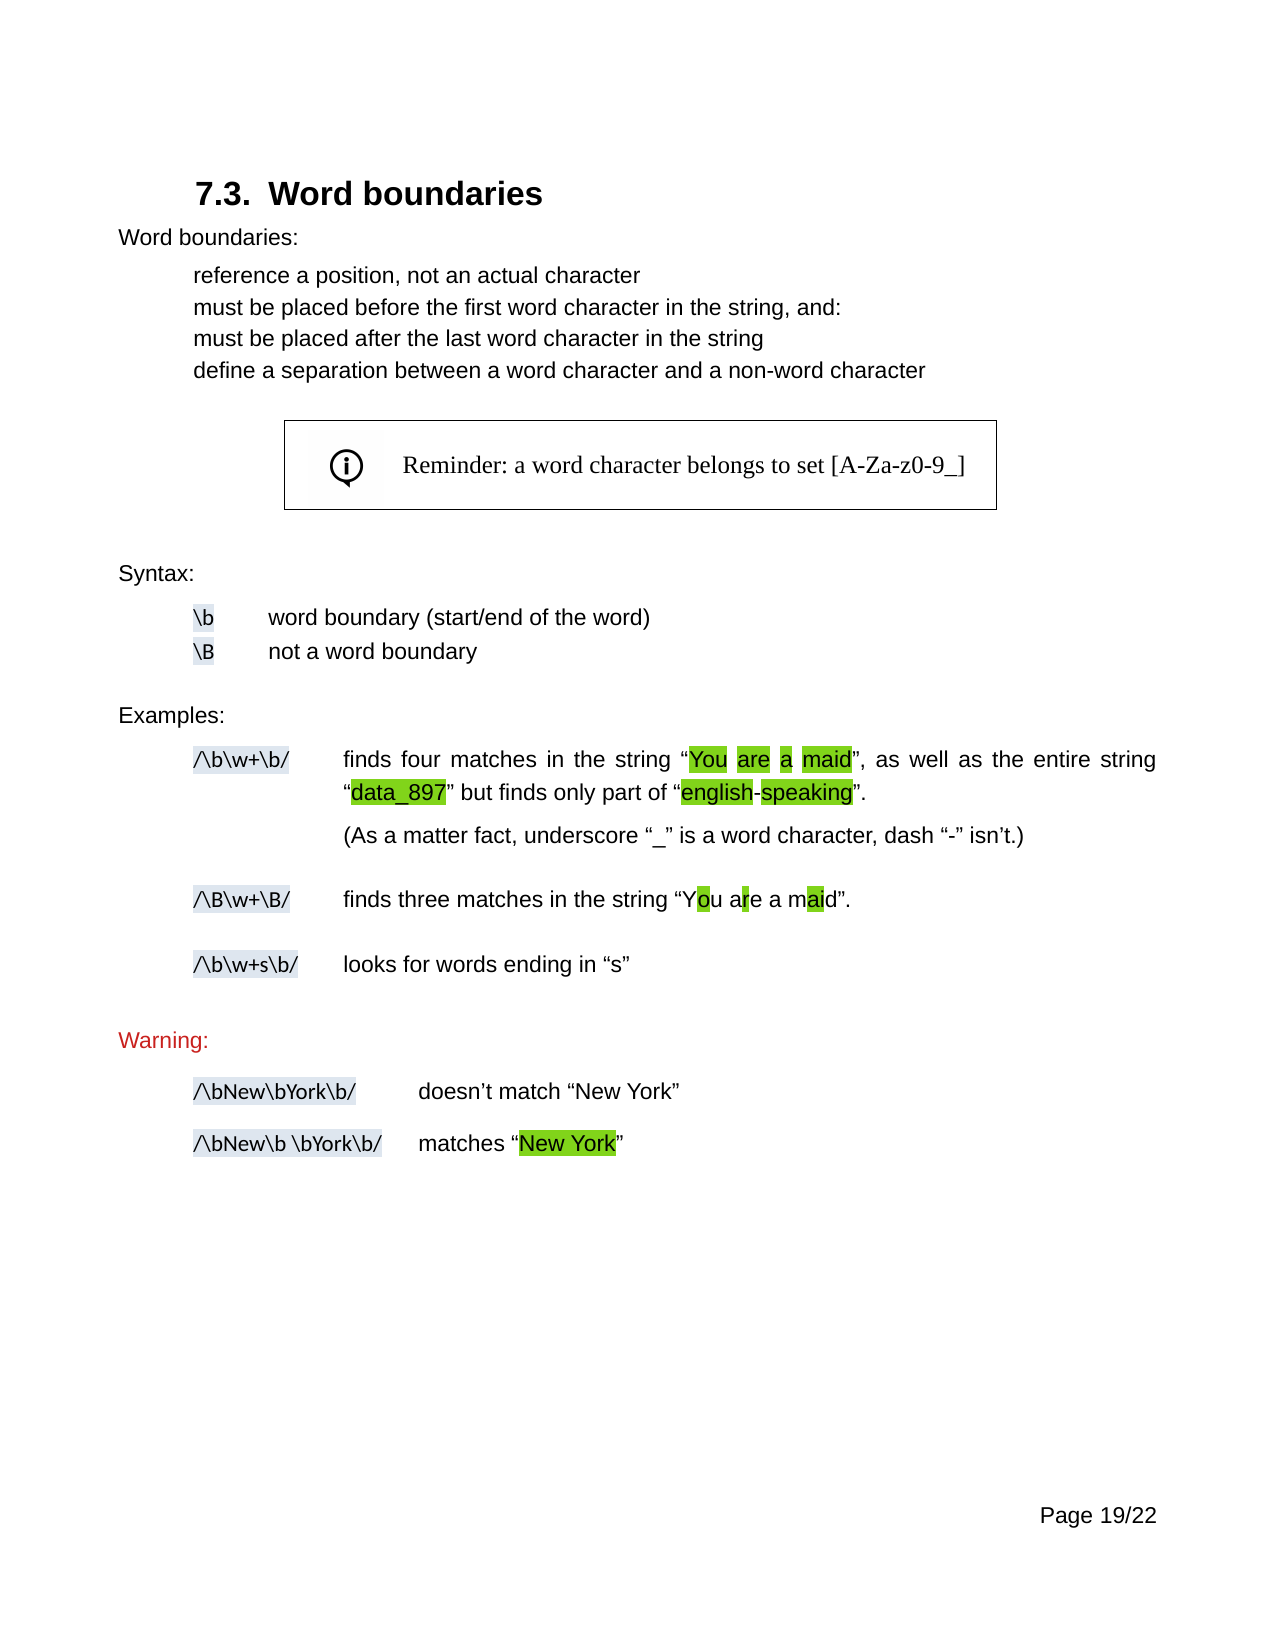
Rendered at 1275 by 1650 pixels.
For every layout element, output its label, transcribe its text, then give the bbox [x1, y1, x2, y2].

subtitle /\b\w+\b/ finds four matches in the string “You are a maid”, as well as the entire string “data_897” but finds only part of “english-speaking”. [193, 746, 1157, 805]
subtitle Examples: [118, 702, 1157, 728]
subtitle Syntax: [118, 560, 1157, 586]
subtitle must be placed before the first word character in the string, and: [193, 293, 1157, 320]
subtitle Word boundaries: [118, 224, 1157, 251]
subtitle define a separation between a word character and a non-word character [193, 357, 1157, 383]
text /\bNew\bYork\b/ doesn’t match “New York” [193, 1077, 1157, 1105]
subtitle Warning: [118, 1027, 1157, 1054]
subtitle must be placed after the last word character in the string [193, 325, 1157, 351]
subtitle reference a position, not an actual character [193, 262, 1157, 288]
subtitle \B not a word boundary [193, 637, 1157, 665]
subtitle Word boundaries [195, 174, 1157, 213]
subtitle (As a matter fact, underscore “_” is a word character, dash “-” isn’t.) [343, 822, 1157, 848]
text /\bNew\b \bYork\b/ matches “New York” [193, 1129, 1157, 1157]
subtitle \b word boundary (start/end of the word) [193, 603, 1157, 632]
picture [308, 430, 385, 507]
subtitle /\b\w+s\b/ looks for words ending in “s” [118, 950, 1157, 978]
subtitle /\B\w+\B/ finds three matches in the string “You are a maid”. [118, 885, 1157, 913]
